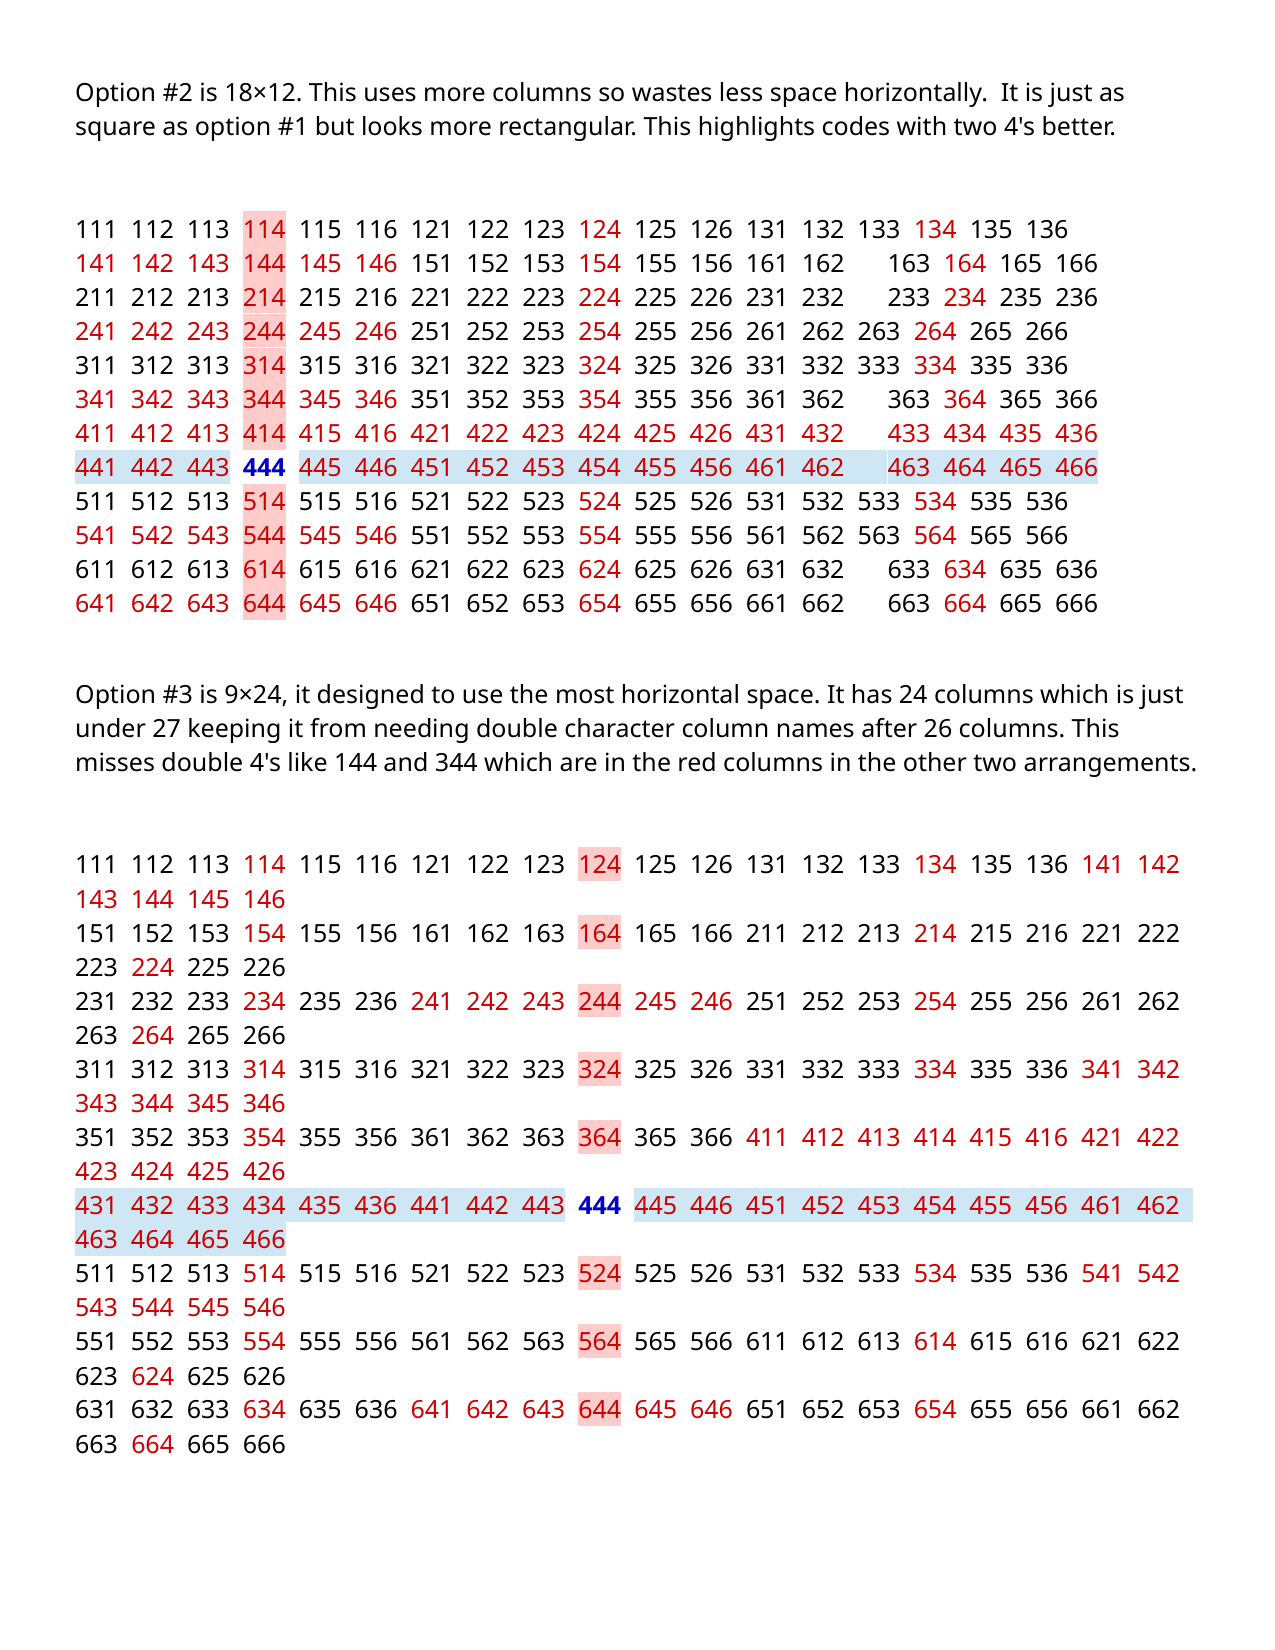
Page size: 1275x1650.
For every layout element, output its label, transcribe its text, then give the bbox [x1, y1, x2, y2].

text 641 642 643 644 645 646 651 652 653 654 655 656 661 662 663 664 665 666 [75, 586, 1200, 620]
text 211 212 213 214 215 216 221 222 223 224 225 226 231 232 233 234 235 236 [75, 279, 1200, 313]
text Option #2 is 18×12. This uses more columns so wastes less space horizontally. It is just as square as option #1 but looks more rectangular. This highlights codes with two 4's better. [75, 75, 1200, 143]
text 541 542 543 544 545 546 551 552 553 554 555 556 561 562 563 564 565 566 [75, 518, 1200, 552]
text 551 552 553 554 555 556 561 562 563 564 565 566 611 612 613 614 615 616 621 622 623 624 625 626 [75, 1324, 1200, 1392]
text 311 312 313 314 315 316 321 322 323 324 325 326 331 332 333 334 335 336 [75, 347, 1200, 382]
text 151 152 153 154 155 156 161 162 163 164 165 166 211 212 213 214 215 216 221 222 223 224 225 226 [75, 915, 1200, 983]
text 611 612 613 614 615 616 621 622 623 624 625 626 631 632 633 634 635 636 [75, 552, 1200, 586]
text 111 112 113 114 115 116 121 122 123 124 125 126 131 132 133 134 135 136 141 142 143 144 145 146 [75, 847, 1200, 915]
text 511 512 513 514 515 516 521 522 523 524 525 526 531 532 533 534 535 536 [75, 484, 1200, 518]
text 631 632 633 634 635 636 641 642 643 644 645 646 651 652 653 654 655 656 661 662 663 664 665 666 [75, 1392, 1200, 1460]
text 441 442 443 444 445 446 451 452 453 454 455 456 461 462 463 464 465 466 [75, 450, 1200, 484]
text 511 512 513 514 515 516 521 522 523 524 525 526 531 532 533 534 535 536 541 542 543 544 545 546 [75, 1256, 1200, 1324]
text 311 312 313 314 315 316 321 322 323 324 325 326 331 332 333 334 335 336 341 342 343 344 345 346 [75, 1052, 1200, 1120]
text 431 432 433 434 435 436 441 442 443 444 445 446 451 452 453 454 455 456 461 462 463 464 465 466 [75, 1188, 1200, 1256]
text 241 242 243 244 245 246 251 252 253 254 255 256 261 262 263 264 265 266 [75, 313, 1200, 347]
text 351 352 353 354 355 356 361 362 363 364 365 366 411 412 413 414 415 416 421 422 423 424 425 426 [75, 1120, 1200, 1188]
text 411 412 413 414 415 416 421 422 423 424 425 426 431 432 433 434 435 436 [75, 416, 1200, 450]
text 111 112 113 114 115 116 121 122 123 124 125 126 131 132 133 134 135 136 [75, 211, 1200, 245]
text 341 342 343 344 345 346 351 352 353 354 355 356 361 362 363 364 365 366 [75, 382, 1200, 416]
text 231 232 233 234 235 236 241 242 243 244 245 246 251 252 253 254 255 256 261 262 263 264 265 266 [75, 983, 1200, 1052]
text Option #3 is 9×24, it designed to use the most horizontal space. It has 24 columns which is just under 27 keeping it from needing double character column names after 26 columns. This misses double 4's like 144 and 344 which are in the red columns in the other two arrangements. [75, 677, 1200, 779]
text 141 142 143 144 145 146 151 152 153 154 155 156 161 162 163 164 165 166 [75, 245, 1200, 279]
